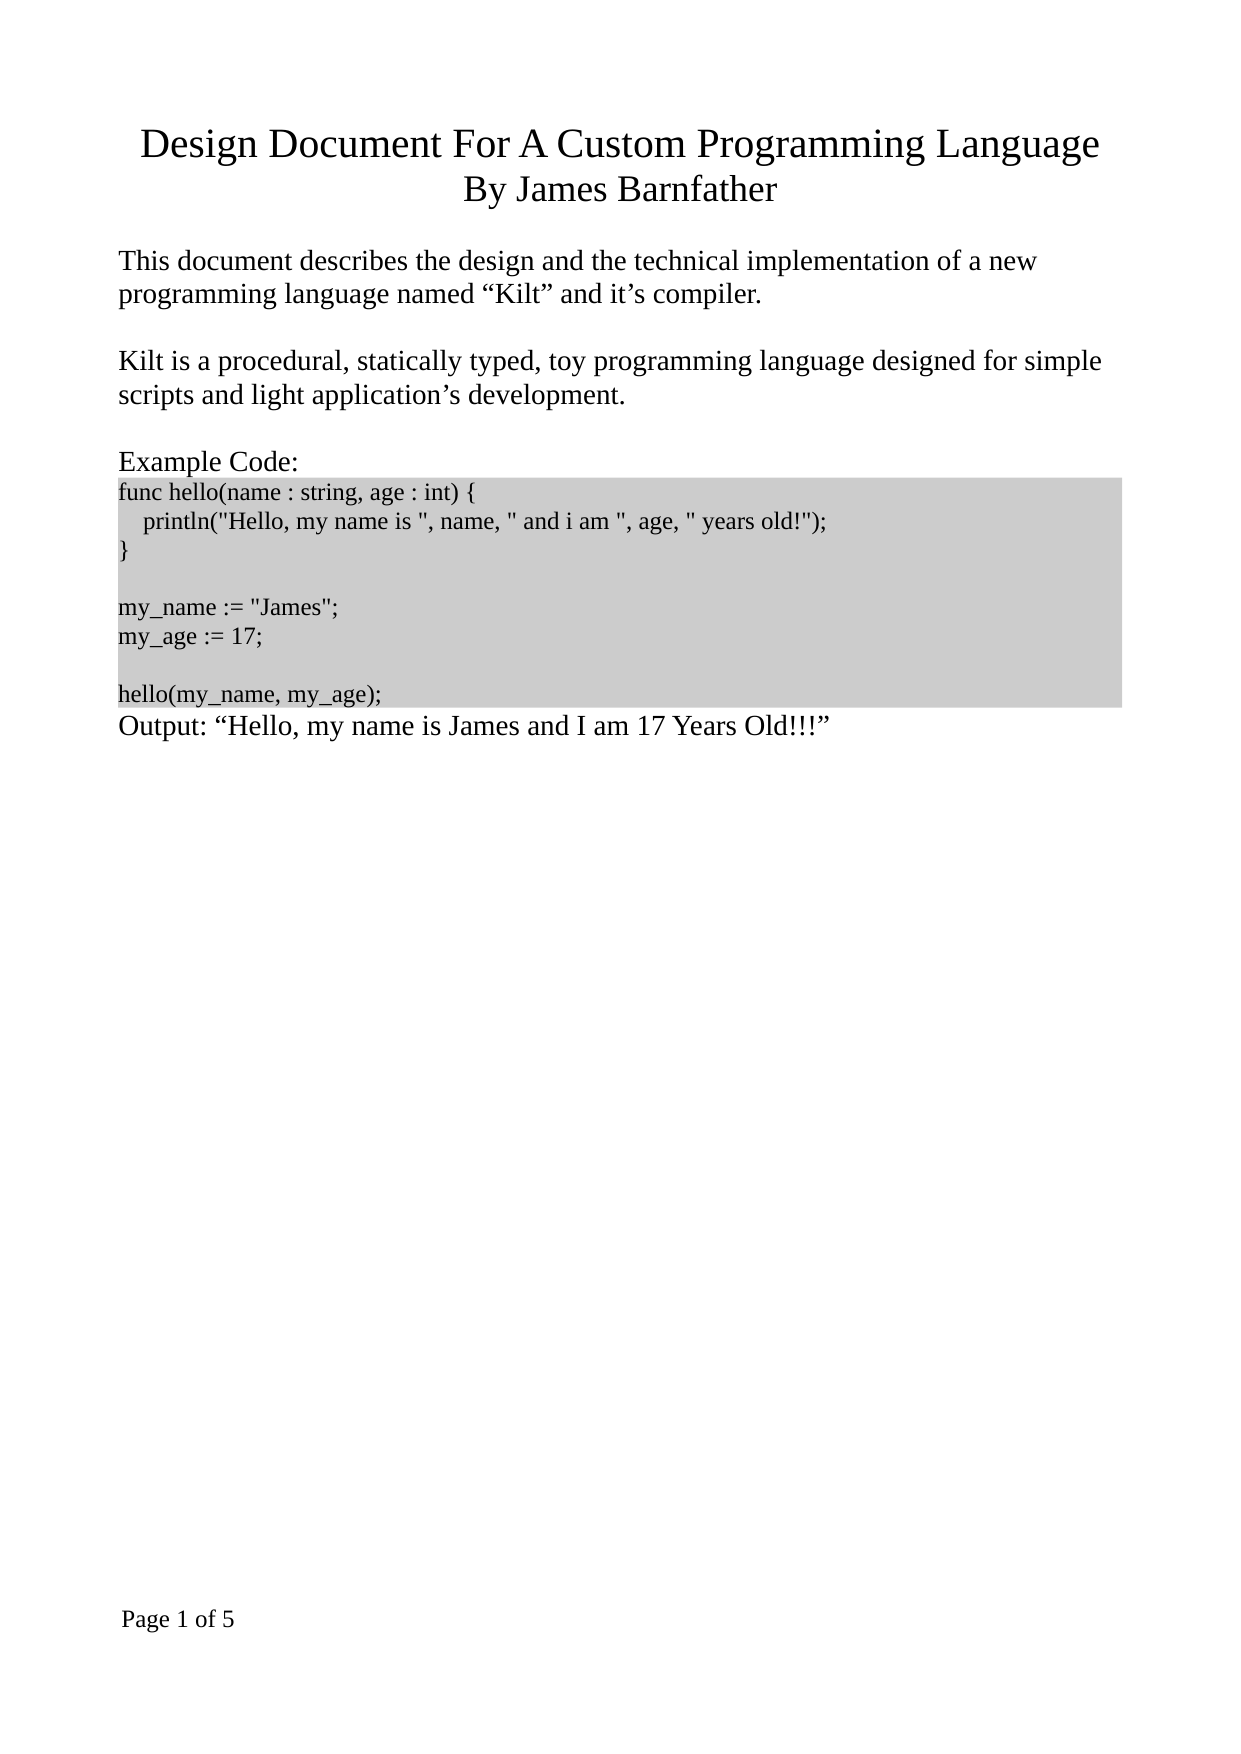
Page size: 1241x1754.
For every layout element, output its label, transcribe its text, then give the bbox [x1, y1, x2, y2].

text This document describes the design and the technical implementation of a new programming language named “Kilt” and it’s compiler. [118, 243, 1122, 310]
text Output: “Hello, my name is James and I am 17 Years Old!!!” [118, 708, 1122, 741]
text Example Code: [118, 444, 1122, 477]
text Design Document For A Custom Programming Language [118, 118, 1122, 166]
text By James Barnfather [118, 166, 1122, 209]
text Kilt is a procedural, statically typed, toy programming language designed for simple scripts and light application’s development. [118, 343, 1122, 410]
